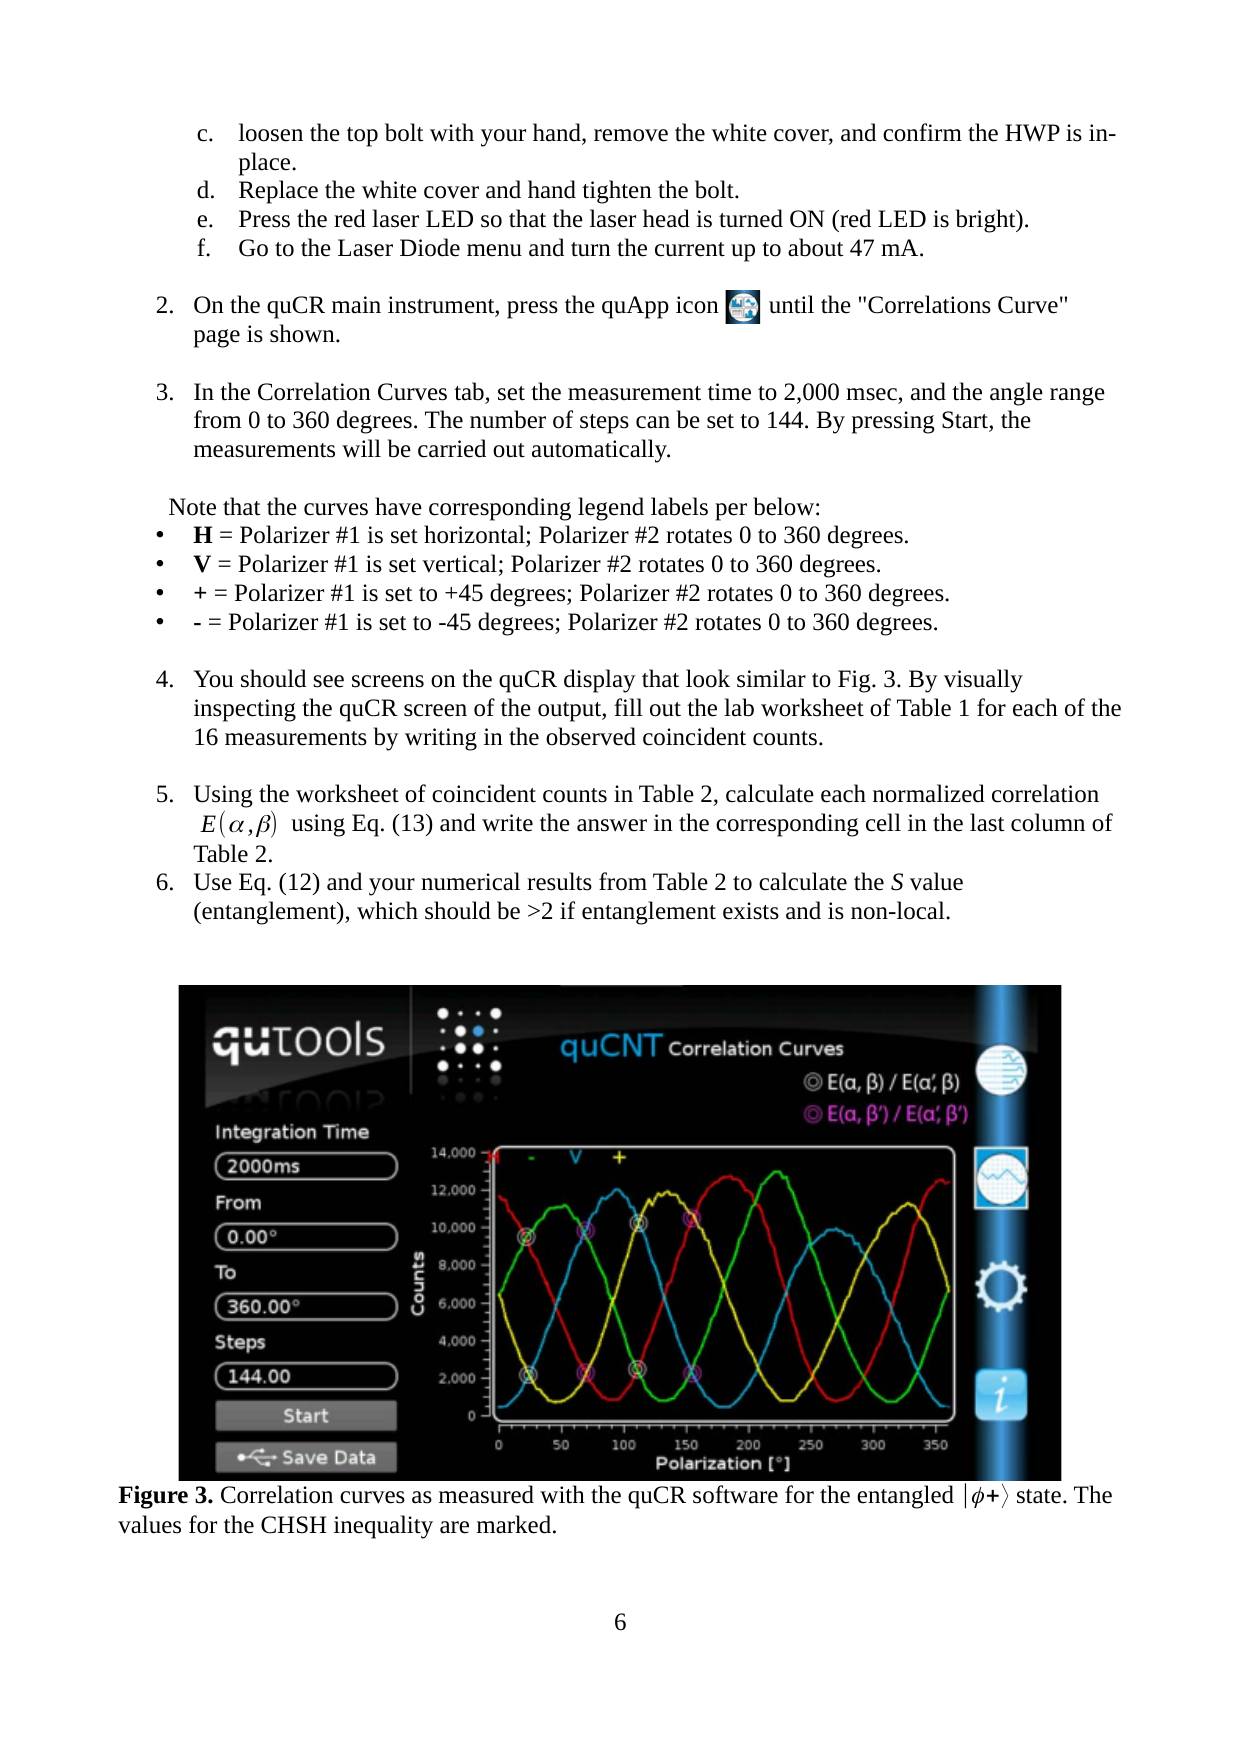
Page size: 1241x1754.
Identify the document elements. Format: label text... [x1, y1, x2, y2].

picture [178, 985, 1062, 1481]
list Replace the white cover and hand tighten the bolt. [197, 176, 1122, 204]
list V = Polarizer #1 is set vertical; Polarizer #2 rotates 0 to 360 degrees. [156, 549, 1122, 578]
list H = Polarizer #1 is set horizontal; Polarizer #2 rotates 0 to 360 degrees. [156, 521, 1122, 549]
list - = Polarizer #1 is set to -45 degrees; Polarizer #2 rotates 0 to 360 degrees. [156, 607, 1122, 636]
text Figure 3. Correlation curves as measured with the quCR software for the entangledstate. The values for the CHSH inequality are marked. [118, 982, 1122, 1539]
list Go to the Laser Diode menu and turn the current up to about 47 mA. [197, 233, 1122, 262]
list Use Eq. (12) and your numerical results from Table 2 to calculate the S value (entanglement), which should be >2 if entanglement exists and is non-local. [156, 867, 1122, 925]
list On the quCR main instrument, press the quApp icon until the "Correlations Curve" page is shown. [156, 291, 1122, 348]
list loosen the top bolt with your hand, remove the white cover, and confirm the HWP is in-place. [197, 118, 1122, 176]
list + = Polarizer #1 is set to +45 degrees; Polarizer #2 rotates 0 to 360 degrees. [156, 578, 1122, 607]
text Note that the curves have corresponding legend labels per below: [118, 492, 1122, 521]
list In the Correlation Curves tab, set the measurement time to 2,000 msec, and the angle range from 0 to 360 degrees. The number of steps can be set to 144. By pressing Start, the measurements will be carried out automatically. [156, 377, 1122, 463]
list Press the red laser LED so that the laser head is turned ON (red LED is bright). [197, 204, 1122, 233]
list Using the worksheet of coincident counts in Table 2, calculate each normalized correlation using Eq. (13) and write the answer in the corresponding cell in the last column of Table 2. [156, 779, 1122, 867]
list You should see screens on the quCR display that look similar to Fig. 3. By visually inspecting the quCR screen of the output, fill out the lab worksheet of Table 1 for each of the 16 measurements by writing in the observed coincident counts. [156, 664, 1122, 751]
picture [725, 290, 761, 324]
